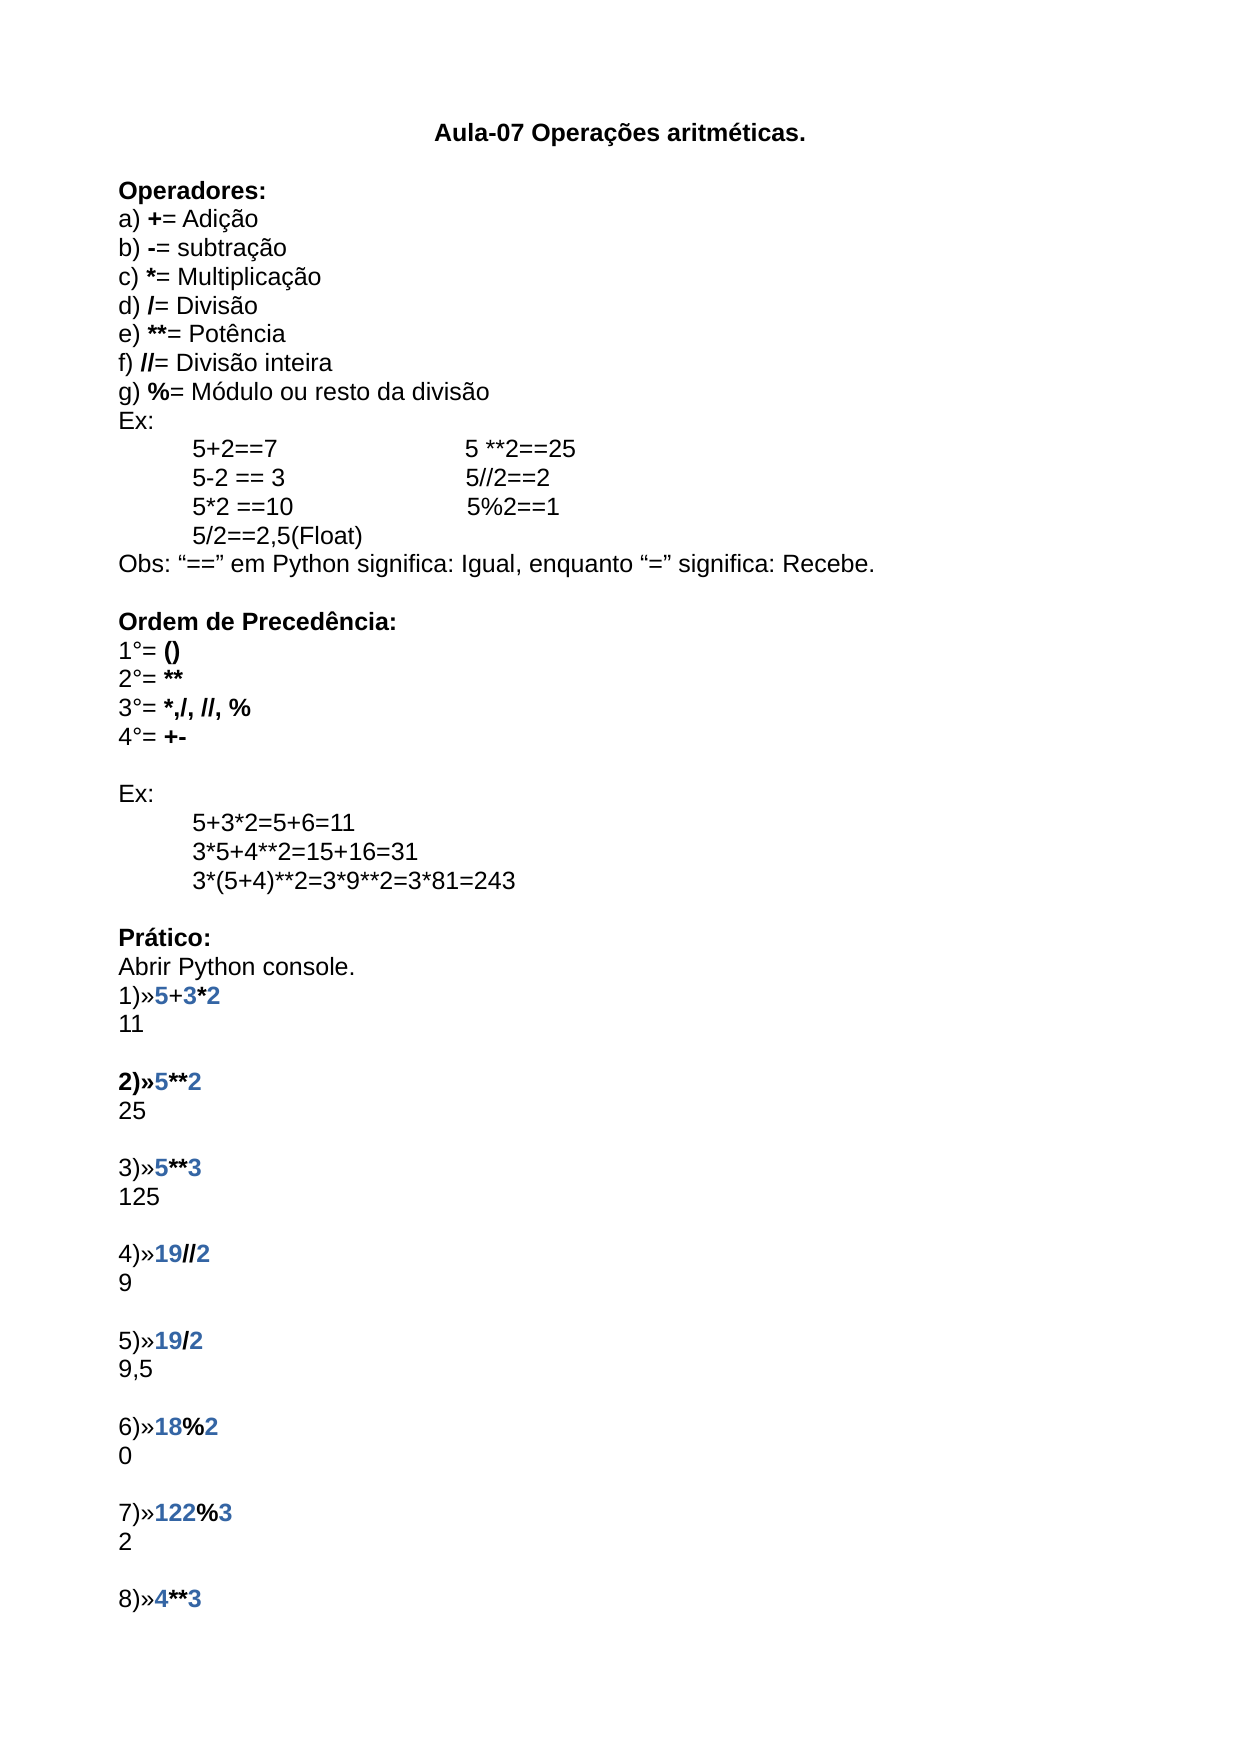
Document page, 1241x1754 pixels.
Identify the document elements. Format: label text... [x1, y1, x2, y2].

text 5/2==2,5(Float) [118, 521, 1122, 549]
text 9 [118, 1268, 1122, 1297]
text 8)»4**3 [118, 1584, 1122, 1613]
text Operadores: [118, 176, 1122, 204]
text 25 [118, 1096, 1122, 1124]
text 4)»19//2 [118, 1239, 1122, 1268]
text Obs: “==” em Python significa: Igual, enquanto “=” significa: Recebe. [118, 549, 1122, 607]
text 5-2 == 3 5//2==2 [118, 463, 1122, 492]
text a) += Adição b) -= subtração c) *= Multiplicação d) /= Divisão e) **= Potência f) //= Divisão inteira g) %= Módulo ou resto da divisão [118, 204, 1122, 406]
text 5)»19/2 [118, 1326, 1122, 1354]
text 3)»5**3 [118, 1153, 1122, 1182]
text 1)»5+3*2 [118, 981, 1122, 1009]
text 5*2 ==10 5%2==1 [118, 492, 1122, 521]
text 11 [118, 1009, 1122, 1038]
text 7)»122%3 [118, 1498, 1122, 1527]
text 9,5 [118, 1354, 1122, 1383]
text Prático: [118, 923, 1122, 952]
text Ex: [118, 406, 1122, 434]
text 125 [118, 1182, 1122, 1211]
text Aula-07 Operações aritméticas. [118, 118, 1122, 147]
text 0 [118, 1441, 1122, 1469]
text 6)»18%2 [118, 1412, 1122, 1441]
text 2 [118, 1527, 1122, 1556]
text Ordem de Precedência: 1°= () 2°= ** 3°= *,/, //, % 4°= +- [118, 607, 1122, 779]
text 5+2==7 5 **2==25 [118, 434, 1122, 463]
text Ex: 5+3*2=5+6=11 3*5+4**2=15+16=31 3*(5+4)**2=3*9**2=3*81=243 [118, 779, 1122, 923]
text 2)»5**2 [118, 1067, 1122, 1096]
text Abrir Python console. [118, 952, 1122, 981]
